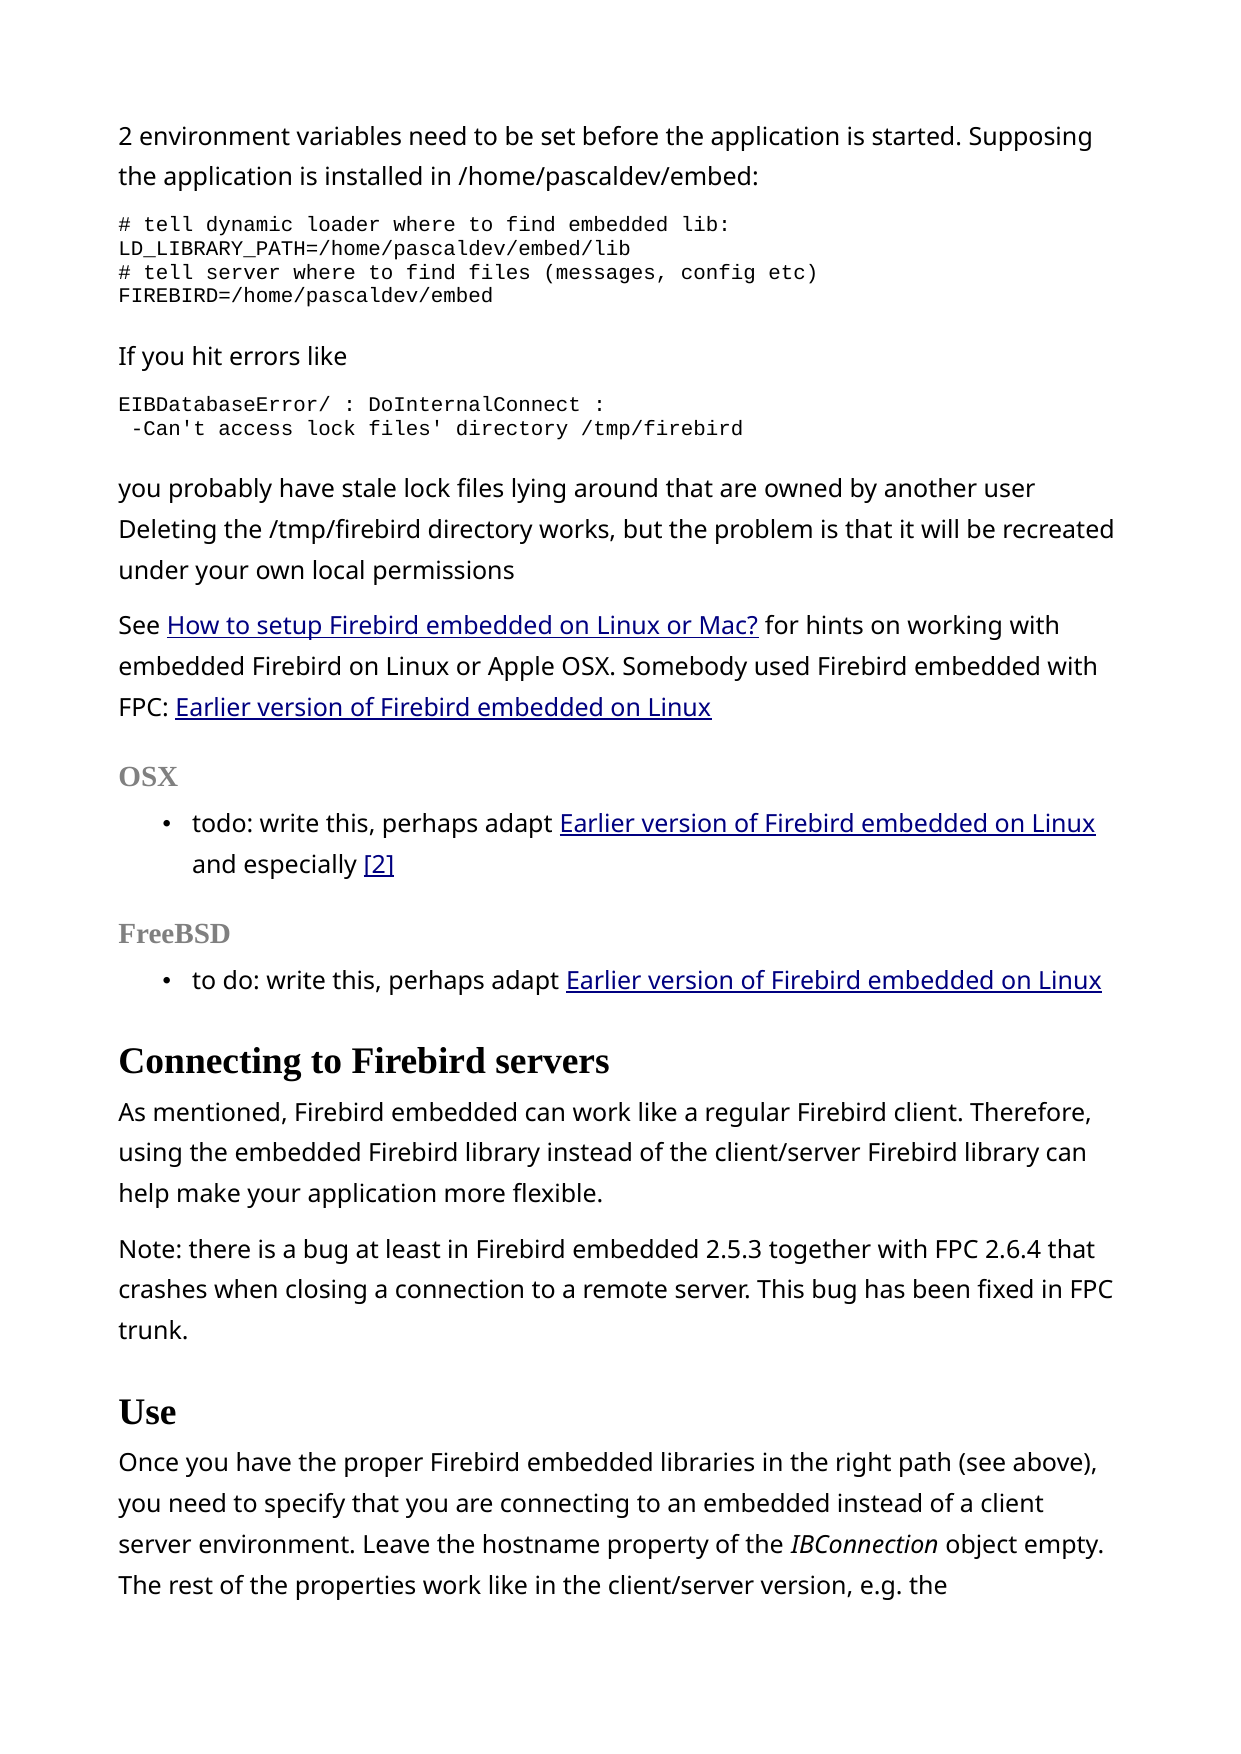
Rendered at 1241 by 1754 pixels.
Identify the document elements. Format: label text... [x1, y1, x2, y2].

list to do: write this, perhaps adapt Earlier version of Firebird embedded on Linux [162, 962, 1122, 996]
text Note: there is a bug at least in Firebird embedded 2.5.3 together with FPC 2.6.4 that crashes when closing a connection to a remote server. This bug has been fixed in FPC trunk. [118, 1231, 1122, 1347]
text As mentioned, Firebird embedded can work like a regular Firebird client. Therefore, using the embedded Firebird library instead of the client/server Firebird library can help make your application more flexible. [118, 1094, 1122, 1210]
text See How to setup Firebird embedded on Linux or Mac? for hints on working with embedded Firebird on Linux or Apple OSX. Somebody used Firebird embedded with FPC: Earlier version of Firebird embedded on Linux [118, 608, 1122, 723]
text you probably have stale lock files lying around that are owned by another user Deleting the /tmp/firebird directory works, but the problem is that it will be recreated under your own local permissions [118, 471, 1122, 586]
subtitle FreeBSD [118, 916, 1122, 950]
text FIREBIRD=/home/pascaldev/embed [118, 285, 1122, 309]
text -Can't access lock files' directory /tmp/firebird [118, 417, 1122, 441]
list todo: write this, perhaps adapt Earlier version of Firebird embedded on Linux and especially [2] [162, 805, 1122, 880]
text # tell server where to find files (messages, config etc) [118, 262, 1122, 285]
subtitle Connecting to Firebird servers [118, 1038, 1122, 1082]
text LD_LIBRARY_PATH=/home/pascaldev/embed/lib [118, 238, 1122, 262]
text EIBDatabaseError/ : DoInternalConnect : [118, 394, 1122, 417]
subtitle Use [118, 1389, 1122, 1432]
text If you hit errors like [118, 338, 1122, 372]
text 2 environment variables need to be set before the application is started. Supposing the application is installed in /home/pascaldev/embed: [118, 118, 1122, 193]
text Once you have the proper Firebird embedded libraries in the right path (see above), you need to specify that you are connecting to an embedded instead of a client server environment. Leave the hostname property of the IBConnection object empty. The rest of the properties work like in the client/server version, e.g. the [118, 1445, 1122, 1601]
subtitle OSX [118, 759, 1122, 793]
text # tell dynamic loader where to find embedded lib: [118, 214, 1122, 238]
